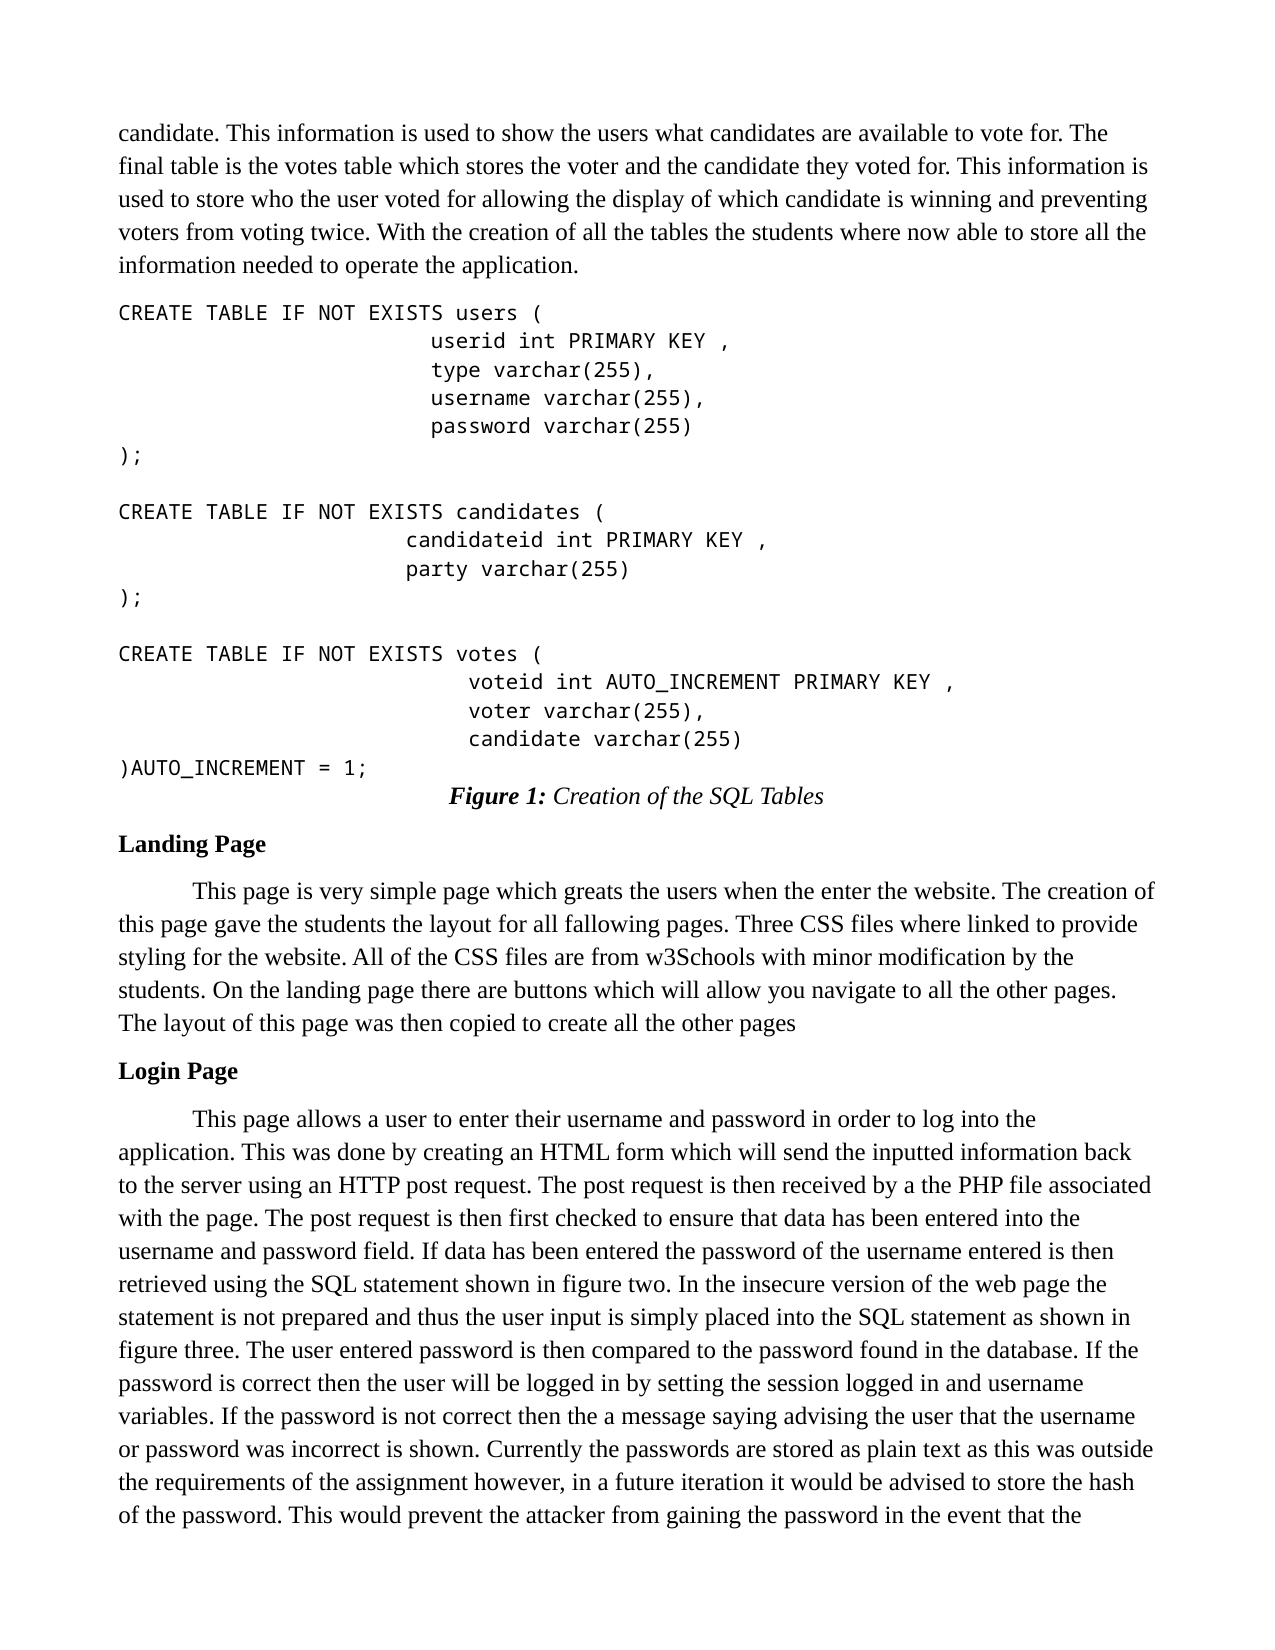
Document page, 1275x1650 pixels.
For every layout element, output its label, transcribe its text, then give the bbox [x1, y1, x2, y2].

text This page is very simple page which greats the users when the enter the website. The creation of this page gave the students the layout for all fallowing pages. Three CSS files where linked to provide styling for the website. All of the CSS files are from w3Schools with minor modification by the students. On the landing page there are buttons which will allow you navigate to all the other pages. The layout of this page was then copied to create all the other pages [118, 876, 1157, 1037]
text Figure 1: Creation of the SQL Tables [118, 781, 1157, 810]
text candidate. This information is used to show the users what candidates are available to vote for. The final table is the votes table which stores the voter and the candidate they voted for. This information is used to store who the user voted for allowing the display of which candidate is winning and preventing voters from voting twice. With the creation of all the tables the students where now able to store all the information needed to operate the application. [118, 118, 1157, 279]
text This page allows a user to enter their username and password in order to log into the application. This was done by creating an HTML form which will send the inputted information back to the server using an HTTP post request. The post request is then received by a the PHP file associated with the page. The post request is then first checked to ensure that data has been entered into the username and password field. If data has been entered the password of the username entered is then retrieved using the SQL statement shown in figure two. In the insecure version of the web page the statement is not prepared and thus the user input is simply placed into the SQL statement as shown in figure three. The user entered password is then compared to the password found in the database. If the password is correct then the user will be logged in by setting the session logged in and username variables. If the password is not correct then the a message saying advising the user that the username or password was incorrect is shown. Currently the passwords are stored as plain text as this was outside the requirements of the assignment however, in a future iteration it would be advised to store the hash of the password. This would prevent the attacker from gaining the password in the event that the [118, 1104, 1157, 1529]
text Login Page [118, 1056, 1157, 1085]
table_header CREATE TABLE IF NOT EXISTS users ( userid int PRIMARY KEY , type varchar(255), username varchar(255), password varchar(255) ); CREATE TABLE IF NOT EXISTS candidates ( candidateid int PRIMARY KEY , party varchar(255) ); CREATE TABLE IF NOT EXISTS votes ( voteid int AUTO_INCREMENT PRIMARY KEY , voter varchar(255), candidate varchar(255) )AUTO_INCREMENT = 1; [118, 298, 1157, 781]
text Landing Page [118, 829, 1157, 858]
